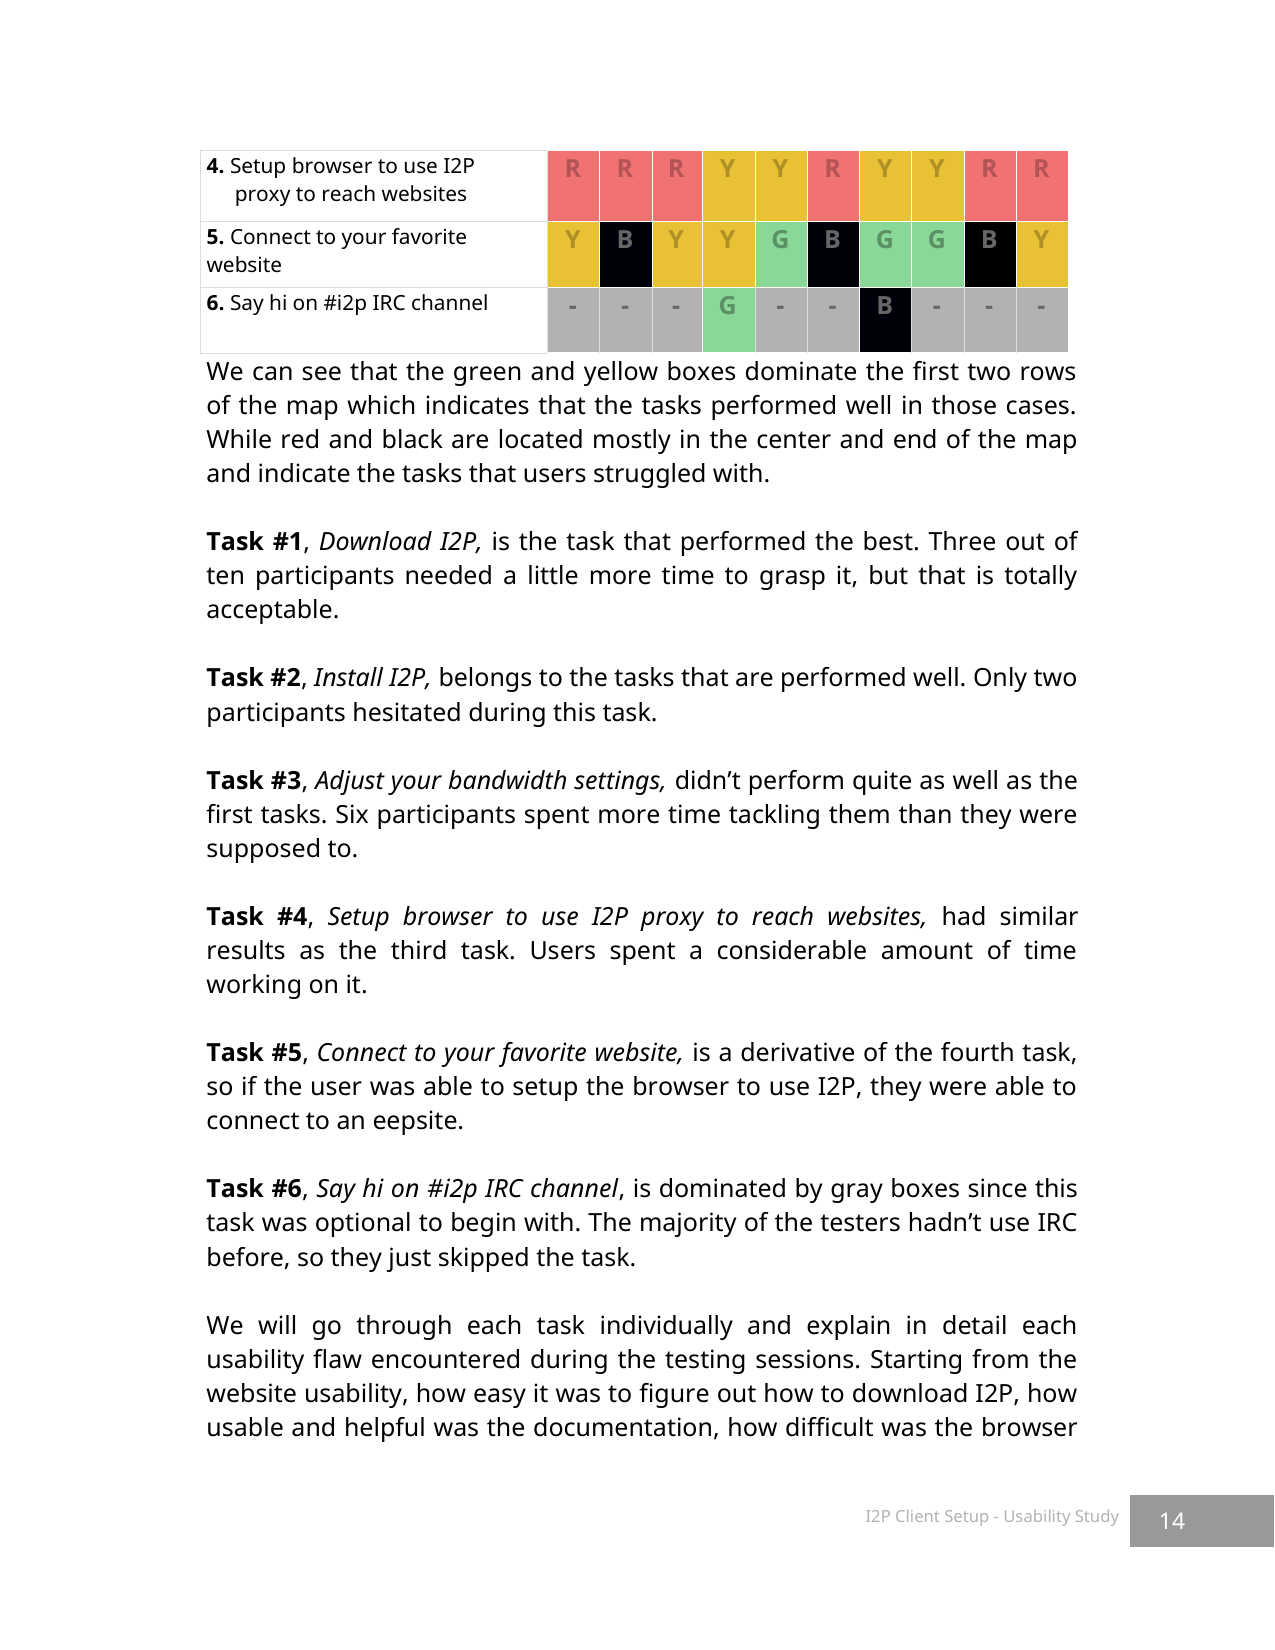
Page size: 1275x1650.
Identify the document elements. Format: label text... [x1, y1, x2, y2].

text Task #3, Adjust your bandwidth settings, didn’t perform quite as well as the first tasks. Six participants spent more time tackling them than they were supposed to. [206, 762, 1078, 864]
table_cell G [860, 222, 911, 287]
text Task #4, Setup browser to use I2P proxy to reach websites, had similar results as the third task. Users spent a considerable amount of time working on it. [206, 898, 1078, 1001]
text Task #5, Connect to your favorite website, is a derivative of the fourth task, so if the user was able to setup the browser to use I2P, they were able to connect to an eepsite. [206, 1035, 1078, 1137]
table_cell 6. Say hi on #i2p IRC channel [201, 288, 547, 352]
table_cell G [912, 222, 964, 287]
table_cell B [860, 288, 911, 352]
table_cell - [653, 288, 702, 352]
table_cell 4. Setup browser to use I2P proxy to reach websites [201, 151, 547, 221]
table_cell - [548, 288, 599, 352]
table_cell - [756, 288, 807, 352]
table_cell R [600, 151, 652, 221]
table_cell - [912, 288, 964, 352]
table_cell R [965, 151, 1016, 221]
table_cell B [600, 222, 652, 287]
table_cell Y [548, 222, 599, 287]
table_cell - [1017, 288, 1068, 352]
text Task #1, Download I2P, is the task that performed the best. Three out of ten participants needed a little more time to grasp it, but that is totally acceptable. [206, 524, 1078, 626]
text Task #2, Install I2P, belongs to the tasks that are performed well. Only two participants hesitated during this task. [206, 660, 1078, 728]
table_cell - [965, 288, 1016, 352]
table_cell Y [703, 222, 755, 287]
table_cell B [965, 222, 1016, 287]
table_cell Y [703, 151, 755, 221]
table_cell G [703, 288, 755, 352]
table_cell R [808, 151, 859, 221]
table_cell - [808, 288, 859, 352]
text Task #6, Say hi on #i2p IRC channel, is dominated by gray boxes since this task was optional to begin with. The majority of the testers hadn’t use IRC before, so they just skipped the task. [206, 1171, 1078, 1273]
table_cell B [808, 222, 859, 287]
table_cell Y [860, 151, 911, 221]
text We can see that the green and yellow boxes dominate the first two rows of the map which indicates that the tasks performed well in those cases. While red and black are located mostly in the center and end of the map and indicate the tasks that users struggled with. [206, 353, 1078, 490]
table_cell G [756, 222, 807, 287]
table_cell Y [1017, 222, 1068, 287]
table_cell 5. Connect to your favorite website [201, 222, 547, 287]
table_cell - [600, 288, 652, 352]
table_cell R [548, 151, 599, 221]
table_cell Y [653, 222, 702, 287]
table_cell Y [756, 151, 807, 221]
table_cell R [1017, 151, 1068, 221]
table_cell R [653, 151, 702, 221]
table_cell Y [912, 151, 964, 221]
text We will go through each task individually and explain in detail each usability flaw encountered during the testing sessions. Starting from the website usability, how easy it was to figure out how to download I2P, how usable and helpful was the documentation, how difficult was the browser [206, 1307, 1078, 1443]
